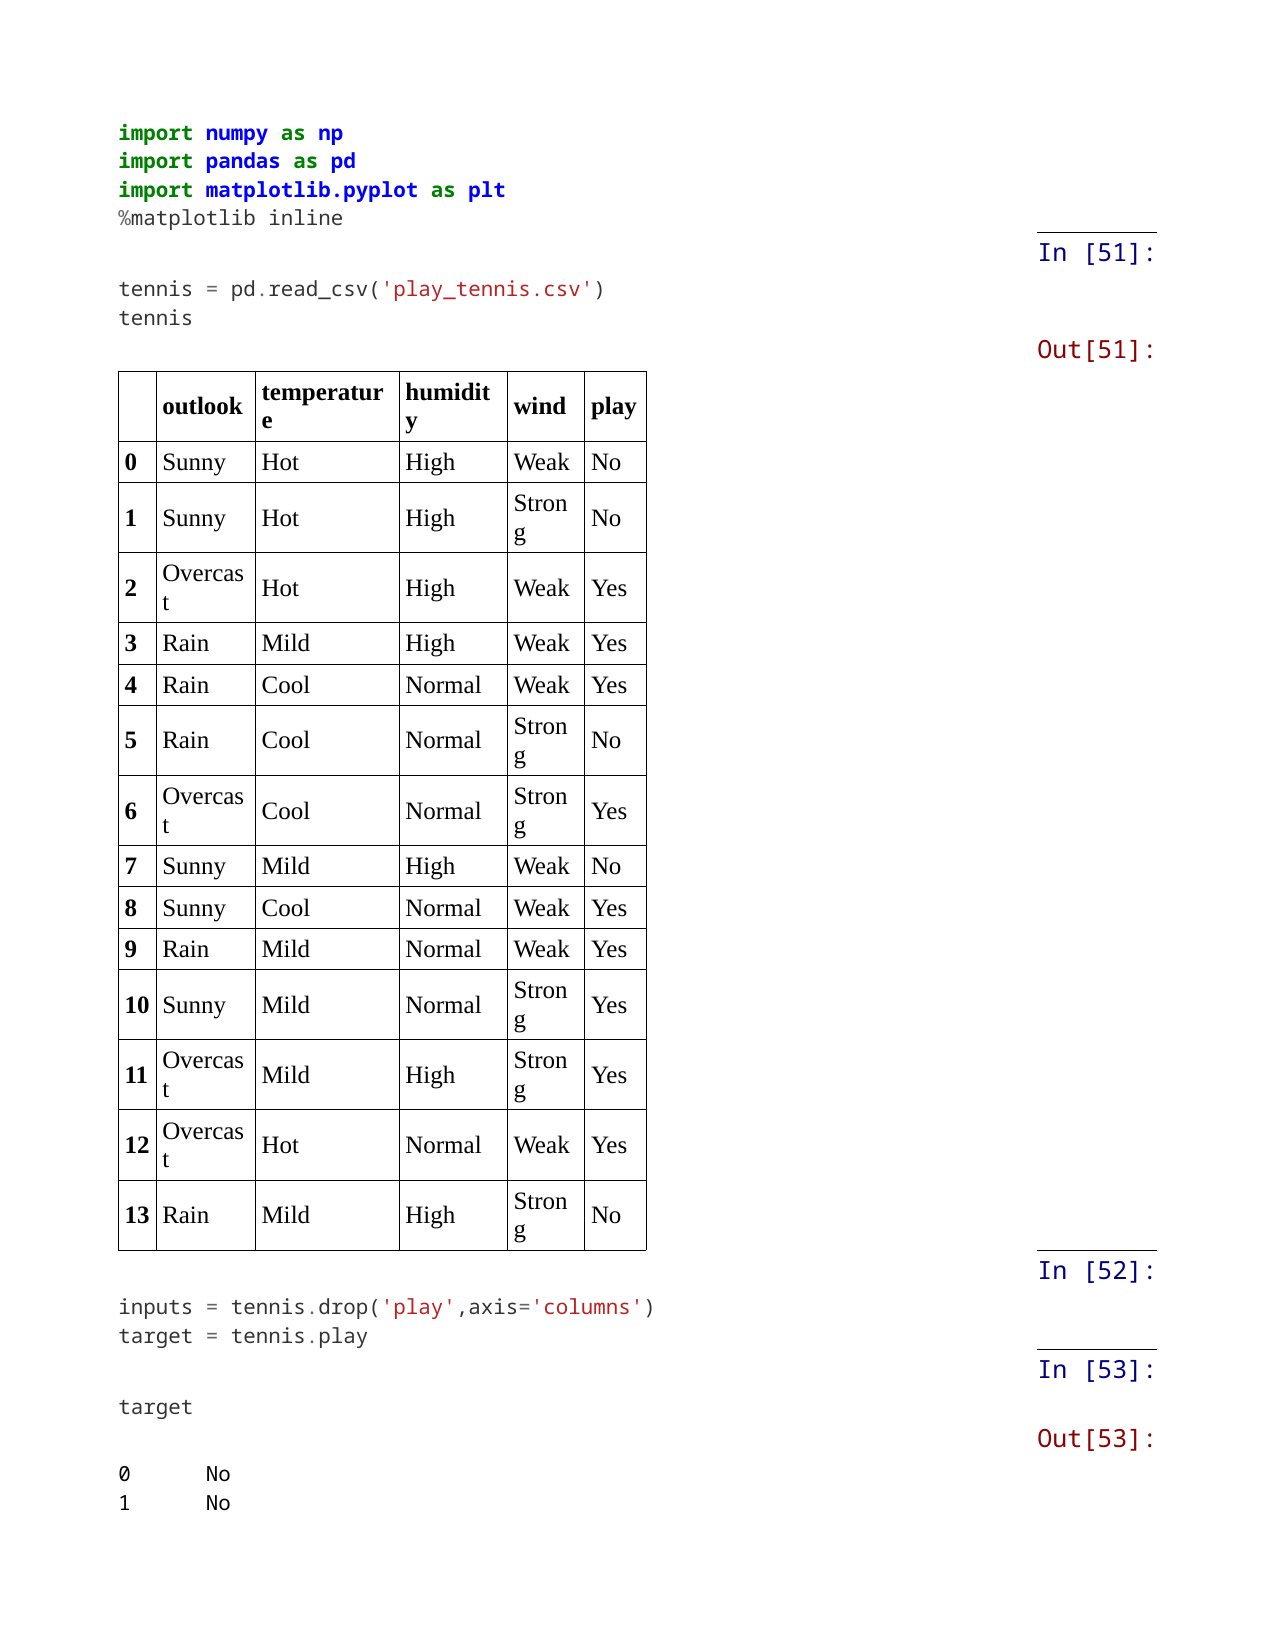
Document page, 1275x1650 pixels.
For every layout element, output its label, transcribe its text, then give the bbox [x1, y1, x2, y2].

table_header wind [508, 372, 584, 441]
text target [118, 1392, 1157, 1420]
table_cell Sunny [157, 846, 255, 886]
table_cell High [400, 846, 507, 886]
table_cell Overcast [157, 553, 255, 622]
table_header play [585, 372, 646, 441]
table_cell 5 [119, 706, 156, 775]
table_cell Sunny [157, 970, 255, 1039]
table_cell Normal [400, 776, 507, 845]
table_cell 13 [119, 1181, 156, 1249]
table_cell Strong [508, 970, 584, 1039]
table_cell Mild [256, 1040, 399, 1109]
table_cell High [400, 1040, 507, 1109]
table_cell No [585, 706, 646, 775]
text Out[51]: [118, 331, 1157, 365]
text Out[53]: [118, 1420, 1157, 1454]
text %matplotlib inline [118, 203, 1157, 232]
text tennis = pd.read_csv('play_tennis.csv') [118, 274, 1157, 303]
table_cell Yes [585, 553, 646, 622]
table_cell No [585, 483, 646, 552]
table_cell Rain [157, 706, 255, 775]
table_cell Hot [256, 442, 399, 482]
table_cell Rain [157, 665, 255, 705]
table_cell Cool [256, 887, 399, 928]
text In [53]: [118, 1349, 1157, 1386]
table_cell High [400, 442, 507, 482]
table_cell Hot [256, 553, 399, 622]
table_cell Sunny [157, 442, 255, 482]
table_cell Rain [157, 623, 255, 663]
table_cell Sunny [157, 483, 255, 552]
table_cell Mild [256, 623, 399, 663]
text In [52]: [118, 1250, 1157, 1287]
table_cell Yes [585, 887, 646, 928]
table_cell No [585, 846, 646, 886]
text tennis [118, 303, 1157, 331]
table_cell Strong [508, 1181, 584, 1249]
text inputs = tennis.drop('play',axis='columns') [118, 1292, 1157, 1321]
table_cell Weak [508, 665, 584, 705]
table_cell Overcast [157, 776, 255, 845]
table_cell 1 [119, 483, 156, 552]
table_cell Mild [256, 970, 399, 1039]
table_header outlook [157, 372, 255, 441]
text import numpy as np [118, 118, 1157, 147]
table_cell 4 [119, 665, 156, 705]
table_header temperature [256, 372, 399, 441]
table_cell Yes [585, 929, 646, 969]
table_cell Weak [508, 846, 584, 886]
table_header [119, 372, 156, 441]
table_cell Normal [400, 970, 507, 1039]
text import pandas as pd [118, 147, 1157, 175]
table_cell Normal [400, 887, 507, 928]
table_cell Yes [585, 970, 646, 1039]
table_cell Yes [585, 776, 646, 845]
table_cell 7 [119, 846, 156, 886]
table_cell Weak [508, 1110, 584, 1179]
table_cell 10 [119, 970, 156, 1039]
table_cell Weak [508, 442, 584, 482]
text In [51]: [118, 232, 1157, 269]
table_cell 6 [119, 776, 156, 845]
table_cell High [400, 483, 507, 552]
table_cell High [400, 553, 507, 622]
text target = tennis.play [118, 1321, 1157, 1349]
table_cell Yes [585, 665, 646, 705]
table_cell 0 [119, 442, 156, 482]
table_cell Mild [256, 929, 399, 969]
table_cell Hot [256, 483, 399, 552]
table_cell Cool [256, 706, 399, 775]
table_cell Weak [508, 887, 584, 928]
table_cell Rain [157, 929, 255, 969]
table_cell 12 [119, 1110, 156, 1179]
table_cell Mild [256, 1181, 399, 1249]
table_cell Yes [585, 1040, 646, 1109]
table_header humidity [400, 372, 507, 441]
table_cell Mild [256, 846, 399, 886]
text import matplotlib.pyplot as plt [118, 175, 1157, 203]
table_cell Weak [508, 553, 584, 622]
table_cell 8 [119, 887, 156, 928]
table_cell Normal [400, 1110, 507, 1179]
table_cell Overcast [157, 1040, 255, 1109]
table_cell Overcast [157, 1110, 255, 1179]
table_cell Yes [585, 623, 646, 663]
table_cell High [400, 1181, 507, 1249]
table_cell 11 [119, 1040, 156, 1109]
table_cell Rain [157, 1181, 255, 1249]
table_cell 3 [119, 623, 156, 663]
table_cell Cool [256, 665, 399, 705]
table_cell Strong [508, 776, 584, 845]
table_cell Yes [585, 1110, 646, 1179]
table_cell Normal [400, 665, 507, 705]
table_cell No [585, 1181, 646, 1249]
table_cell Normal [400, 929, 507, 969]
table_cell Hot [256, 1110, 399, 1179]
table_cell Weak [508, 929, 584, 969]
table_cell Strong [508, 483, 584, 552]
table_cell Strong [508, 1040, 584, 1109]
table_cell Weak [508, 623, 584, 663]
table_cell Strong [508, 706, 584, 775]
text 1 No [118, 1488, 1157, 1516]
table_cell Cool [256, 776, 399, 845]
table_cell Normal [400, 706, 507, 775]
text 0 No [118, 1459, 1157, 1488]
table_cell 9 [119, 929, 156, 969]
table_cell Sunny [157, 887, 255, 928]
table_cell No [585, 442, 646, 482]
table_cell 2 [119, 553, 156, 622]
table_cell High [400, 623, 507, 663]
